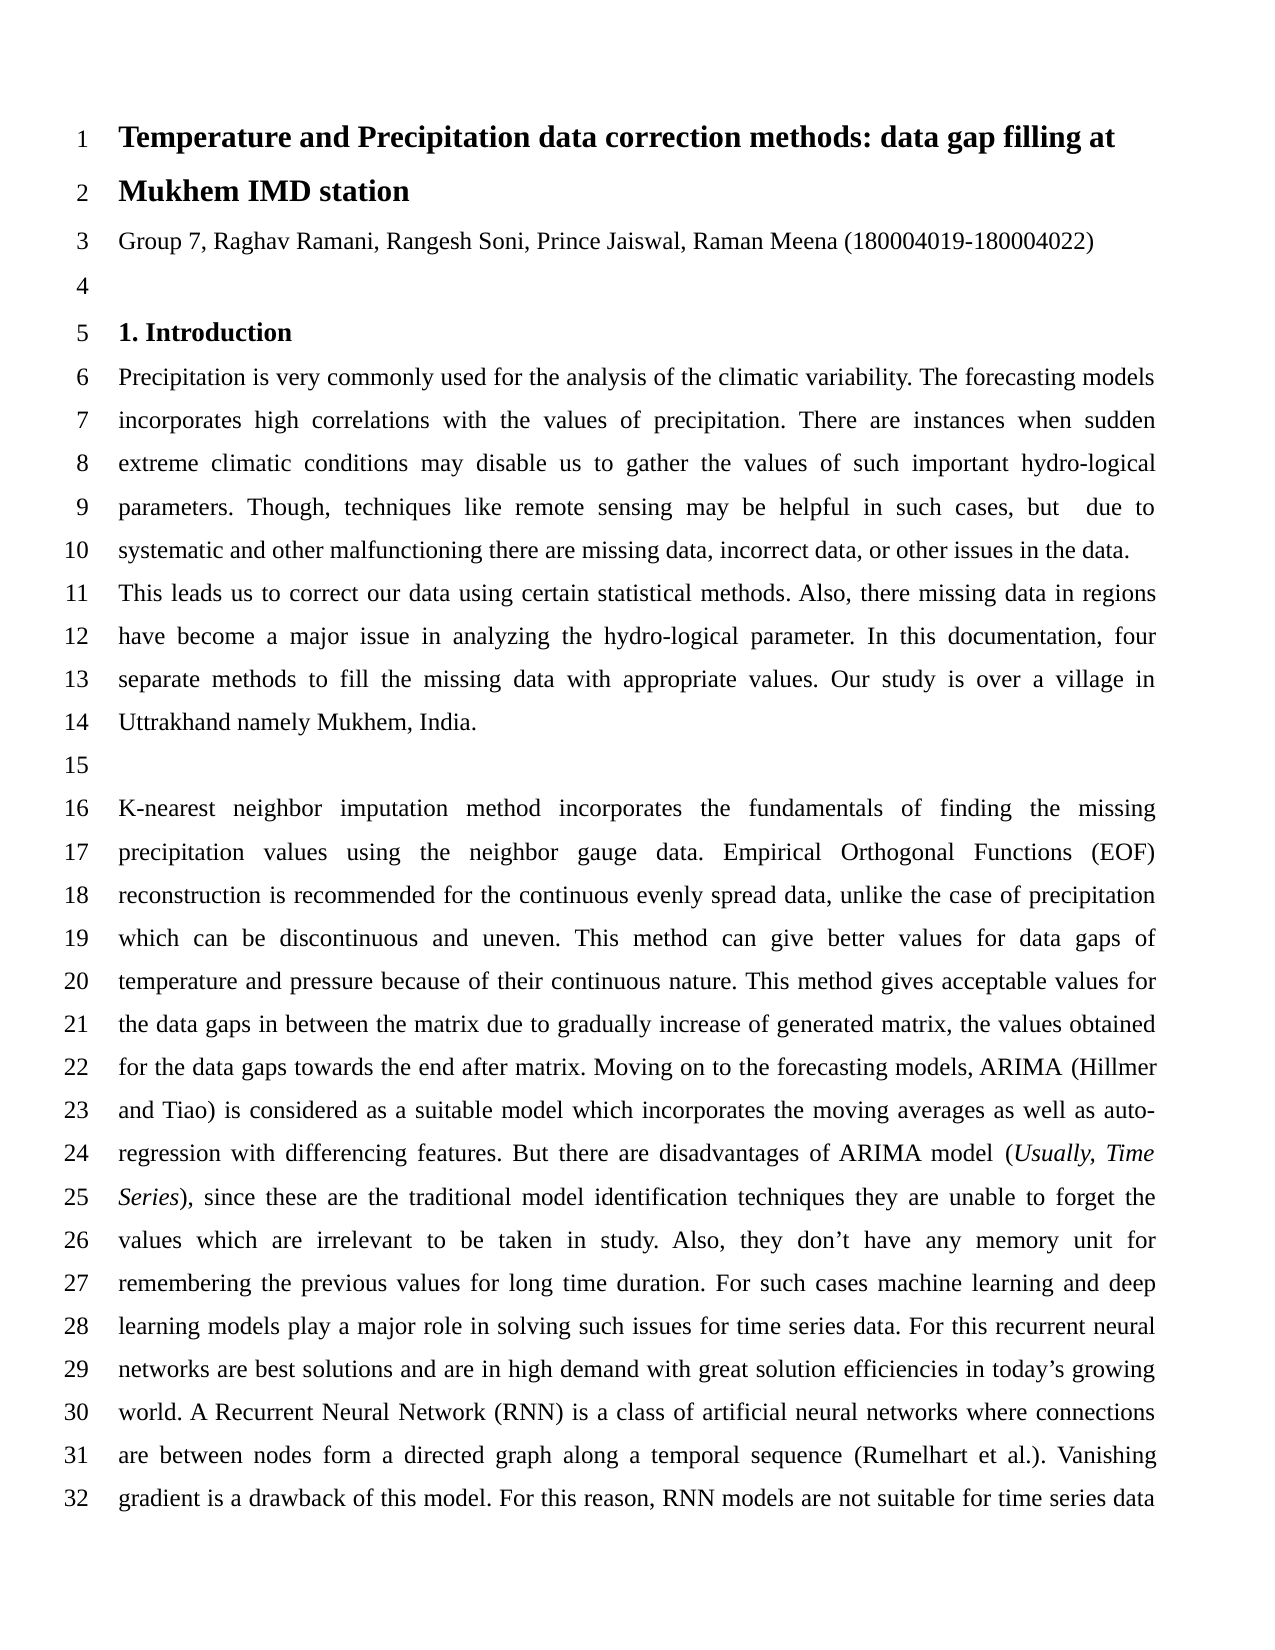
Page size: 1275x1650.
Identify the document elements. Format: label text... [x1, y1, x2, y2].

text Group 7, Raghav Ramani, Rangesh Soni, Prince Jaiswal, Raman Meena (180004019-180004022) [118, 226, 1157, 254]
text Temperature and Precipitation data correction methods: data gap filling at [118, 118, 1157, 154]
text 1. Introduction [118, 316, 1157, 347]
text Mukhem IMD station [118, 172, 1157, 208]
text Precipitation is very commonly used for the analysis of the climatic variability. The forecasting models incorporates high correlations with the values of precipitation. There are instances when sudden extreme climatic conditions may disable us to gather the values of such important hydro-logical parameters. Though, techniques like remote sensing may be helpful in such cases, but due to systematic and other malfunctioning there are missing data, incorrect data, or other issues in the data. [118, 362, 1157, 563]
text K-nearest neighbor imputation method incorporates the fundamentals of finding the missing precipitation values using the neighbor gauge data. Empirical Orthogonal Functions (EOF) reconstruction is recommended for the continuous evenly spread data, unlike the case of precipitation which can be discontinuous and uneven. This method can give better values for data gaps of temperature and pressure because of their continuous nature. This method gives acceptable values for the data gaps in between the matrix due to gradually increase of generated matrix, the values obtained for the data gaps towards the end after matrix. Moving on to the forecasting models, ARIMA (Hillmer and Tiao) is considered as a suitable model which incorporates the moving averages as well as auto-regression with differencing features. But there are disadvantages of ARIMA model (Usually, Time Series), since these are the traditional model identification techniques they are unable to forget the values which are irrelevant to be taken in study. Also, they don’t have any memory unit for remembering the previous values for long time duration. For such cases machine learning and deep learning models play a major role in solving such issues for time series data. For this recurrent neural networks are best solutions and are in high demand with great solution efficiencies in today’s growing world. A Recurrent Neural Network (RNN) is a class of artificial neural networks where connections are between nodes form a directed graph along a temporal sequence (Rumelhart et al.). Vanishing gradient is a drawback of this model. For this reason, RNN models are not suitable for time series data [118, 793, 1157, 1512]
text This leads us to correct our data using certain statistical methods. Also, there missing data in regions have become a major issue in analyzing the hydro-logical parameter. In this documentation, four separate methods to fill the missing data with appropriate values. Our study is over a village in Uttrakhand namely Mukhem, India. [118, 578, 1157, 736]
